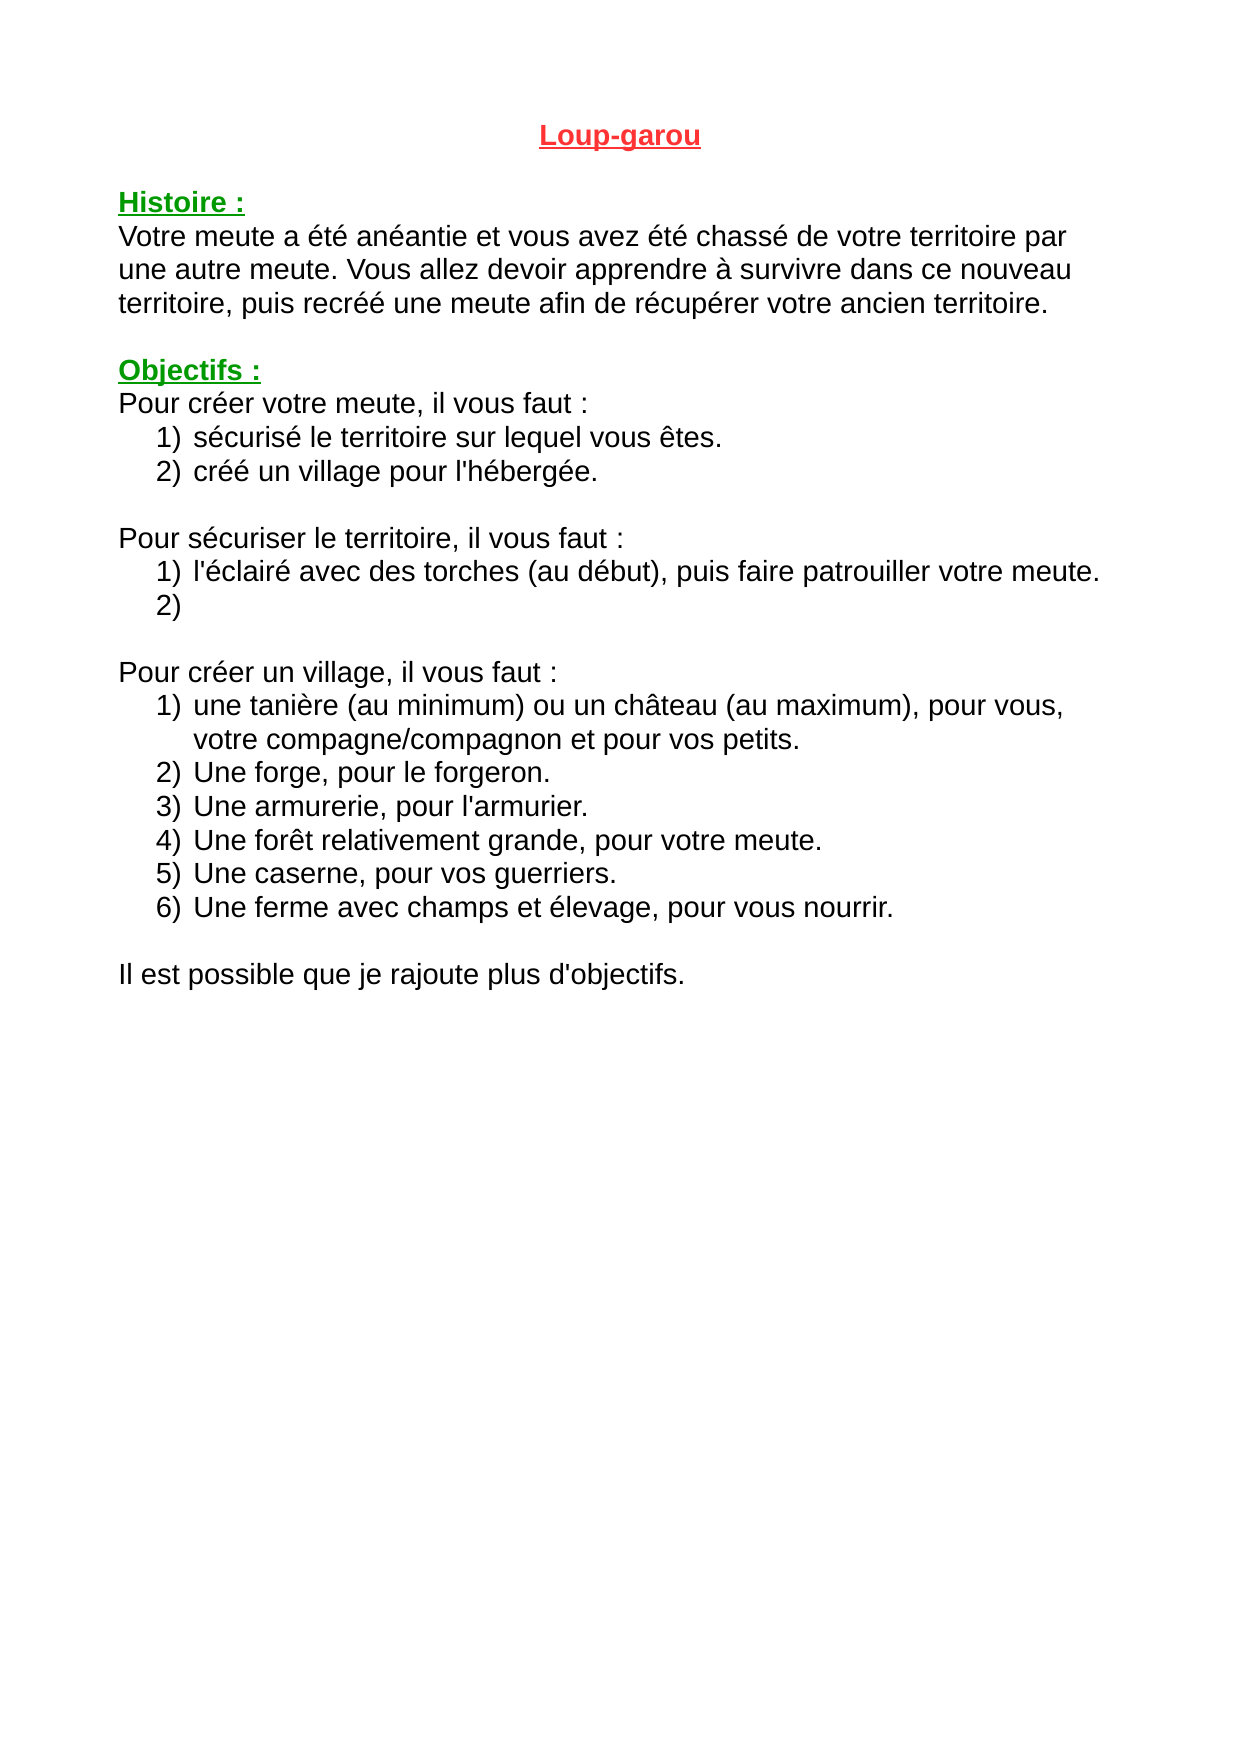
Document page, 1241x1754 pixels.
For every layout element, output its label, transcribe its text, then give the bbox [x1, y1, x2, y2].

text Pour créer votre meute, il vous faut : [118, 386, 1122, 420]
text Il est possible que je rajoute plus d'objectifs. [118, 957, 1122, 990]
text Loup-garou [118, 118, 1122, 152]
list Une armurerie, pour l'armurier. [156, 789, 1122, 822]
list Une ferme avec champs et élevage, pour vous nourrir. [156, 889, 1122, 923]
list une tanière (au minimum) ou un château (au maximum), pour vous, votre compagne/compagnon et pour vos petits. [156, 688, 1122, 755]
list sécurisé le territoire sur lequel vous êtes. [156, 420, 1122, 453]
list créé un village pour l'hébergée. [156, 453, 1122, 487]
list Une caserne, pour vos guerriers. [156, 856, 1122, 889]
text Histoire : [118, 185, 1122, 219]
list Une forêt relativement grande, pour votre meute. [156, 822, 1122, 856]
text Objectifs : [118, 353, 1122, 386]
list l'éclairé avec des torches (au début), puis faire patrouiller votre meute. [156, 554, 1122, 588]
text Pour créer un village, il vous faut : [118, 655, 1122, 688]
text Votre meute a été anéantie et vous avez été chassé de votre territoire par une autre meute. Vous allez devoir apprendre à survivre dans ce nouveau territoire, puis recréé une meute afin de récupérer votre ancien territoire. [118, 219, 1122, 319]
text Pour sécuriser le territoire, il vous faut : [118, 521, 1122, 554]
list Une forge, pour le forgeron. [156, 755, 1122, 789]
